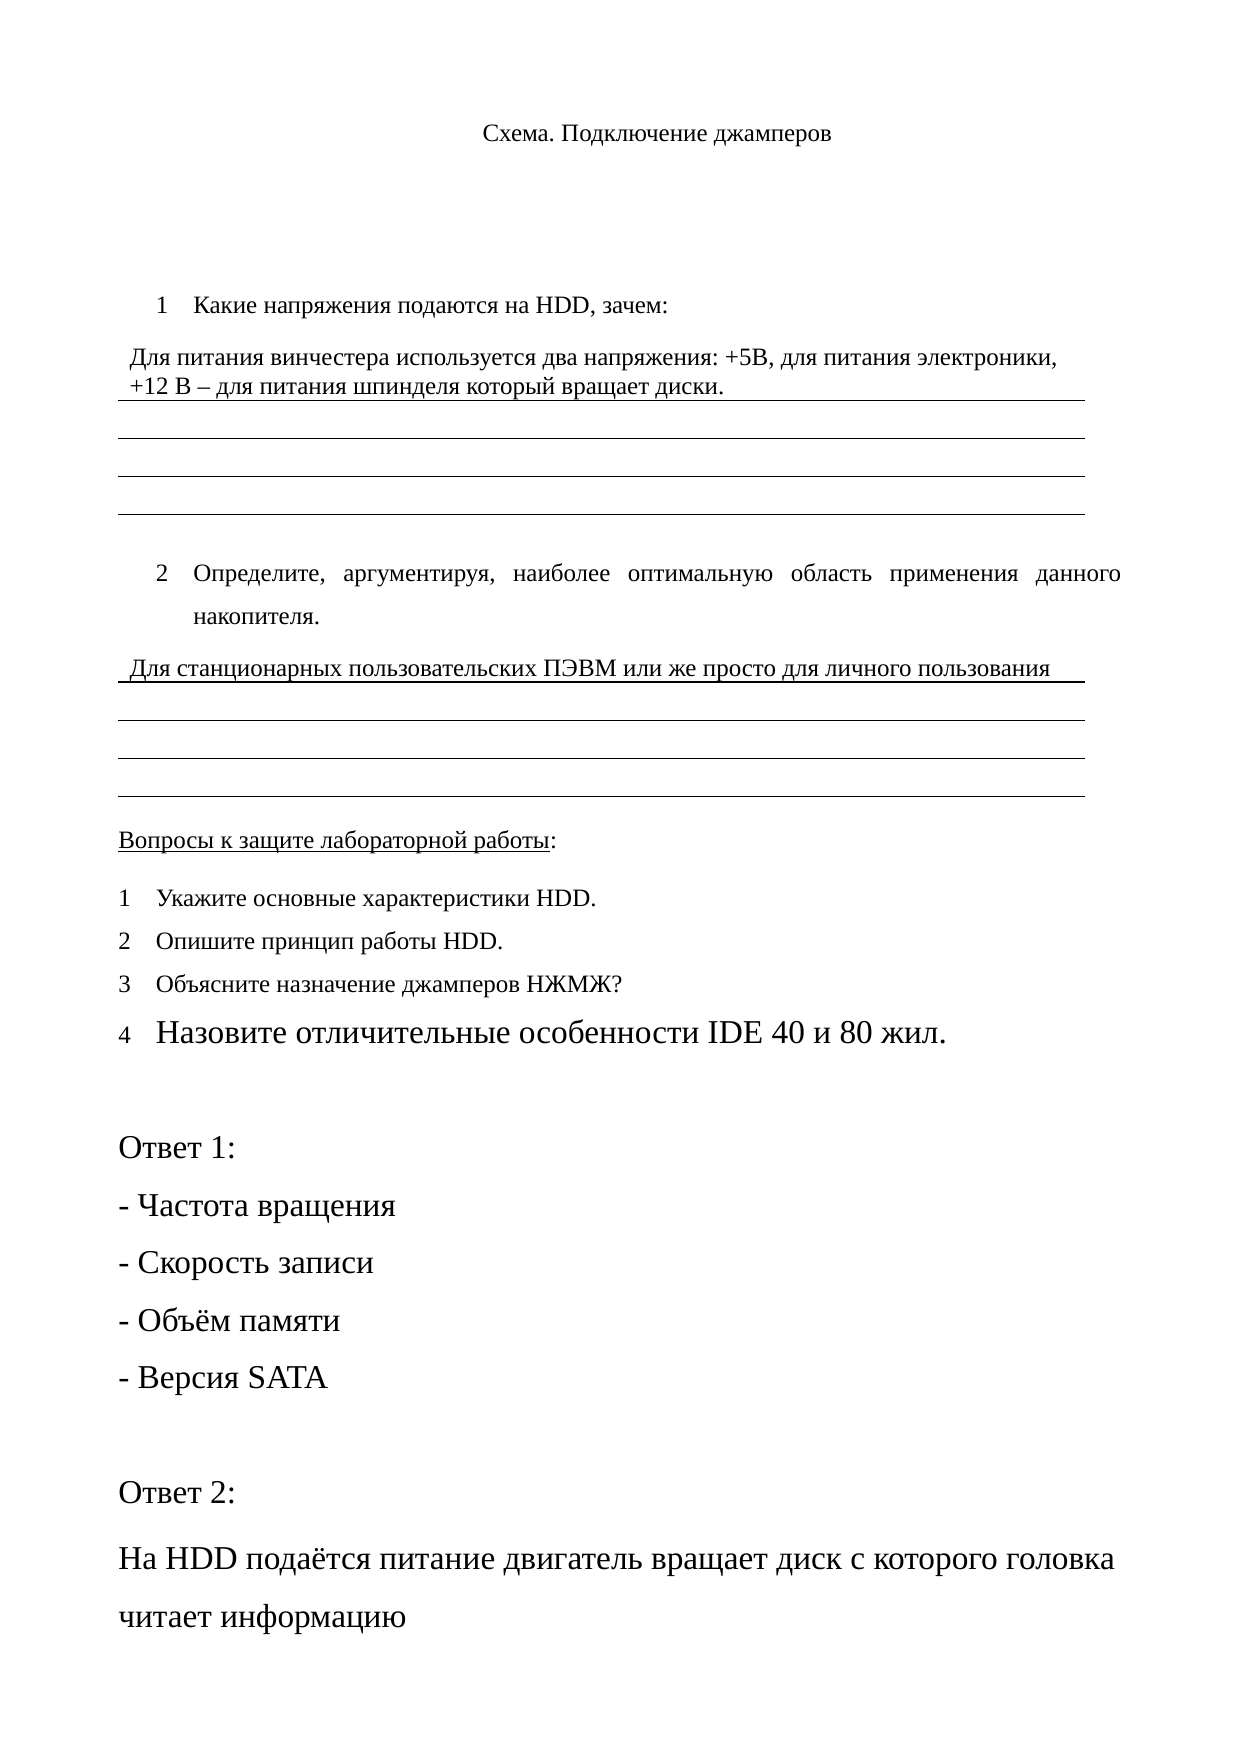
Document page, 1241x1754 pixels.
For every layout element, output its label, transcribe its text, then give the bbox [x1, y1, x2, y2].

table_cell [118, 401, 1085, 438]
table_cell [118, 477, 1085, 514]
text Схема. Подключение джамперов [118, 118, 1122, 147]
list Какие напряжения подаются на HDD, зачем: [156, 291, 1122, 319]
list Объясните назначение джамперов НЖМЖ? [118, 969, 1122, 998]
text - Скорость записи [118, 1242, 1122, 1281]
text - Версия SATA [118, 1357, 1122, 1396]
text Ответ 2: [118, 1472, 1122, 1511]
table_cell [118, 759, 1085, 796]
list Укажите основные характеристики HDD. [118, 883, 1122, 912]
table_cell [118, 683, 1085, 719]
text - Объём памяти [118, 1300, 1122, 1338]
list Назовите отличительные особенности IDE 40 и 80 жил. [118, 1012, 1122, 1051]
text На HDD подаётся питание двигатель вращает диск с которого головка читает информацию [118, 1538, 1122, 1634]
list Опишите принцип работы HDD. [118, 926, 1122, 955]
text Ответ 1: [118, 1127, 1122, 1166]
table_cell [118, 721, 1085, 758]
text Вопросы к защите лабораторной работы: [118, 826, 1122, 854]
table_cell [118, 439, 1085, 476]
table_header Для станционарных пользовательских ПЭВМ или же просто для личного пользования [118, 644, 1085, 681]
table_header Для питания винчестера используется два напряжения: +5B, для питания электроники, +12 B – для питания шпинделя который вращает диски. [118, 334, 1085, 399]
text - Частота вращения [118, 1185, 1122, 1223]
list Определите, аргументируя, наиболее оптимальную область применения данного накопителя. [156, 558, 1122, 630]
